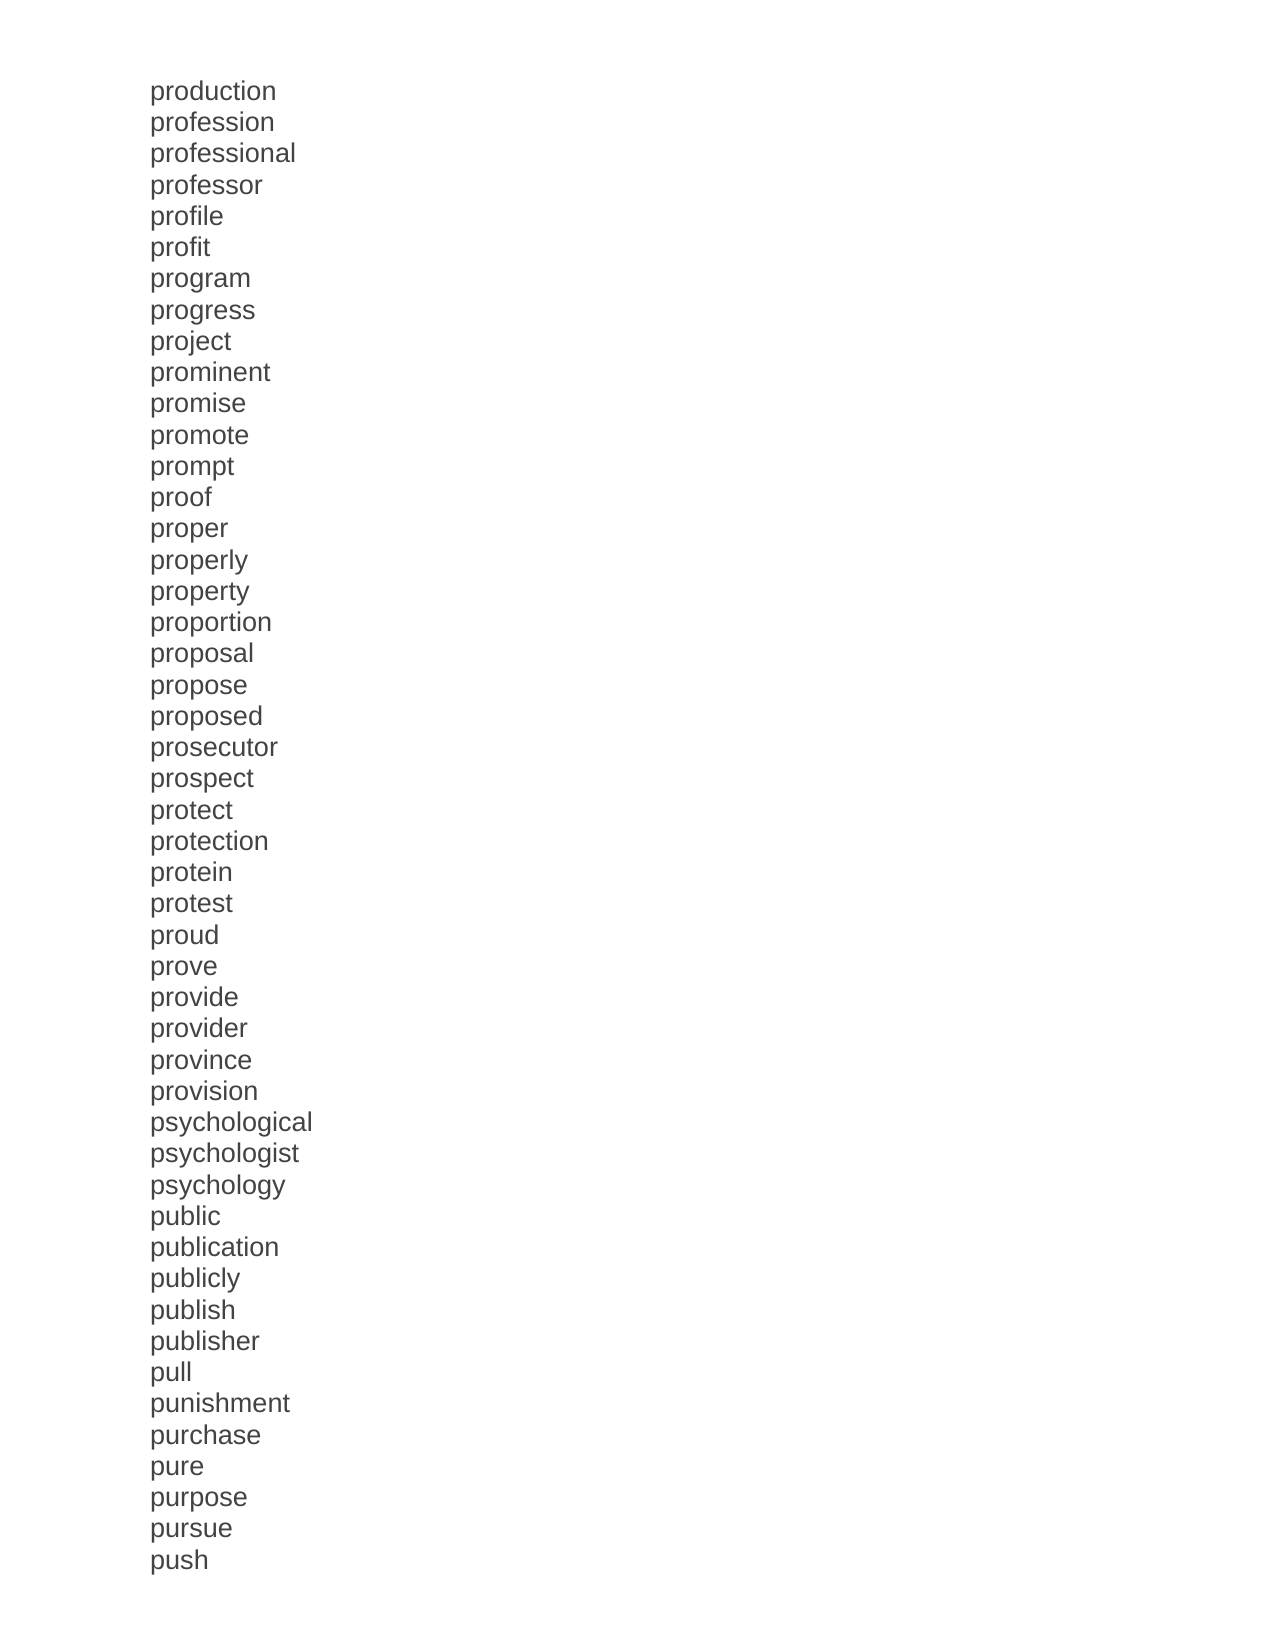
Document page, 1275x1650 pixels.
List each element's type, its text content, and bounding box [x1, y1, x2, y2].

text pursue [150, 1512, 1125, 1544]
text protection [150, 825, 1125, 856]
text proud [150, 919, 1125, 950]
text pull [150, 1356, 1125, 1387]
text profit [150, 231, 1125, 262]
text provision [150, 1075, 1125, 1106]
text production [150, 75, 1125, 106]
text provide [150, 981, 1125, 1012]
text proof [150, 481, 1125, 512]
text prospect [150, 762, 1125, 794]
text proposal [150, 637, 1125, 669]
text publish [150, 1294, 1125, 1325]
text professional [150, 137, 1125, 169]
text propose [150, 669, 1125, 700]
text properly [150, 544, 1125, 575]
text pure [150, 1450, 1125, 1481]
text prominent [150, 356, 1125, 387]
text publisher [150, 1325, 1125, 1356]
text profile [150, 200, 1125, 231]
text proportion [150, 606, 1125, 637]
text publicly [150, 1262, 1125, 1294]
text promote [150, 419, 1125, 450]
text psychology [150, 1169, 1125, 1200]
text progress [150, 294, 1125, 325]
text professor [150, 169, 1125, 200]
text prosecutor [150, 731, 1125, 762]
text prompt [150, 450, 1125, 481]
text project [150, 325, 1125, 356]
text prove [150, 950, 1125, 981]
text protest [150, 887, 1125, 919]
text program [150, 262, 1125, 294]
text property [150, 575, 1125, 606]
text punishment [150, 1387, 1125, 1419]
text purpose [150, 1481, 1125, 1512]
text psychologist [150, 1137, 1125, 1169]
text purchase [150, 1419, 1125, 1450]
text promise [150, 387, 1125, 419]
text public [150, 1200, 1125, 1231]
text psychological [150, 1106, 1125, 1137]
text protect [150, 794, 1125, 825]
text proper [150, 512, 1125, 544]
text protein [150, 856, 1125, 887]
text provider [150, 1012, 1125, 1044]
text province [150, 1044, 1125, 1075]
text proposed [150, 700, 1125, 731]
text push [150, 1544, 1125, 1575]
text profession [150, 106, 1125, 137]
text publication [150, 1231, 1125, 1262]
